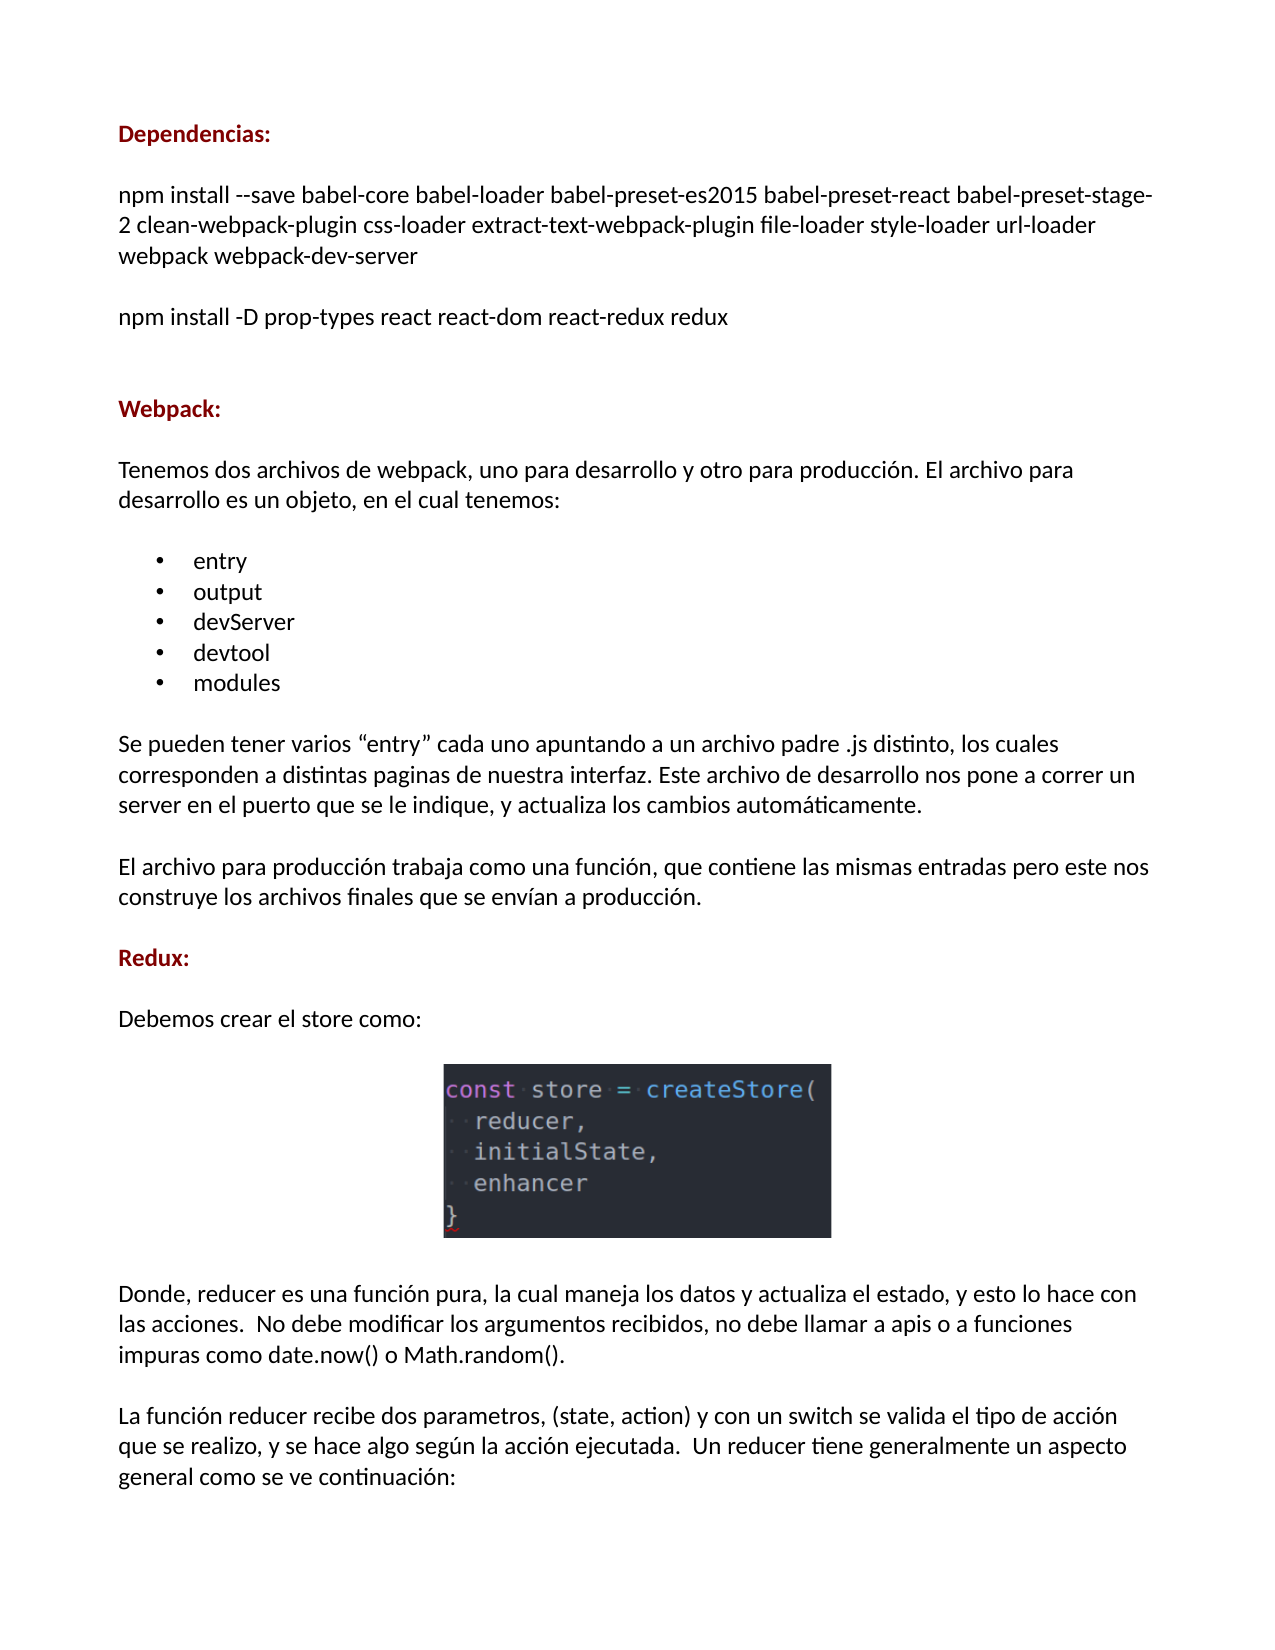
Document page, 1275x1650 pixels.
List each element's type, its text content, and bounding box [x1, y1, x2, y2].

list devtool [156, 637, 1157, 667]
text npm install --save babel-core babel-loader babel-preset-es2015 babel-preset-react babel-preset-stage-2 clean-webpack-plugin css-loader extract-text-webpack-plugin file-loader style-loader url-loader webpack webpack-dev-server [118, 179, 1157, 271]
list modules [156, 667, 1157, 698]
text Webpack: [118, 393, 1157, 423]
text El archivo para producción trabaja como una función, que contiene las mismas entradas pero este nos construye los archivos finales que se envían a producción. [118, 851, 1157, 912]
list devServer [156, 606, 1157, 637]
picture [443, 1064, 832, 1238]
text Debemos crear el store como: [118, 1003, 1157, 1034]
text Redux: [118, 942, 1157, 973]
text Se pueden tener varios “entry” cada uno apuntando a un archivo padre .js distinto, los cuales corresponden a distintas paginas de nuestra interfaz. Este archivo de desarrollo nos pone a correr un server en el puerto que se le indique, y actualiza los cambios automáticamente. [118, 728, 1157, 820]
list entry [156, 545, 1157, 576]
text Tenemos dos archivos de webpack, uno para desarrollo y otro para producción. El archivo para desarrollo es un objeto, en el cual tenemos: [118, 454, 1157, 515]
text Donde, reducer es una función pura, la cual maneja los datos y actualiza el estado, y esto lo hace con las acciones. No debe modificar los argumentos recibidos, no debe llamar a apis o a funciones impuras como date.now() o Math.random(). [118, 1278, 1157, 1369]
text Dependencias: [118, 118, 1157, 149]
list output [156, 576, 1157, 606]
text npm install -D prop-types react react-dom react-redux redux [118, 301, 1157, 332]
text La función reducer recibe dos parametros, (state, action) y con un switch se valida el tipo de acción que se realizo, y se hace algo según la acción ejecutada. Un reducer tiene generalmente un aspecto general como se ve continuación: [118, 1400, 1157, 1492]
